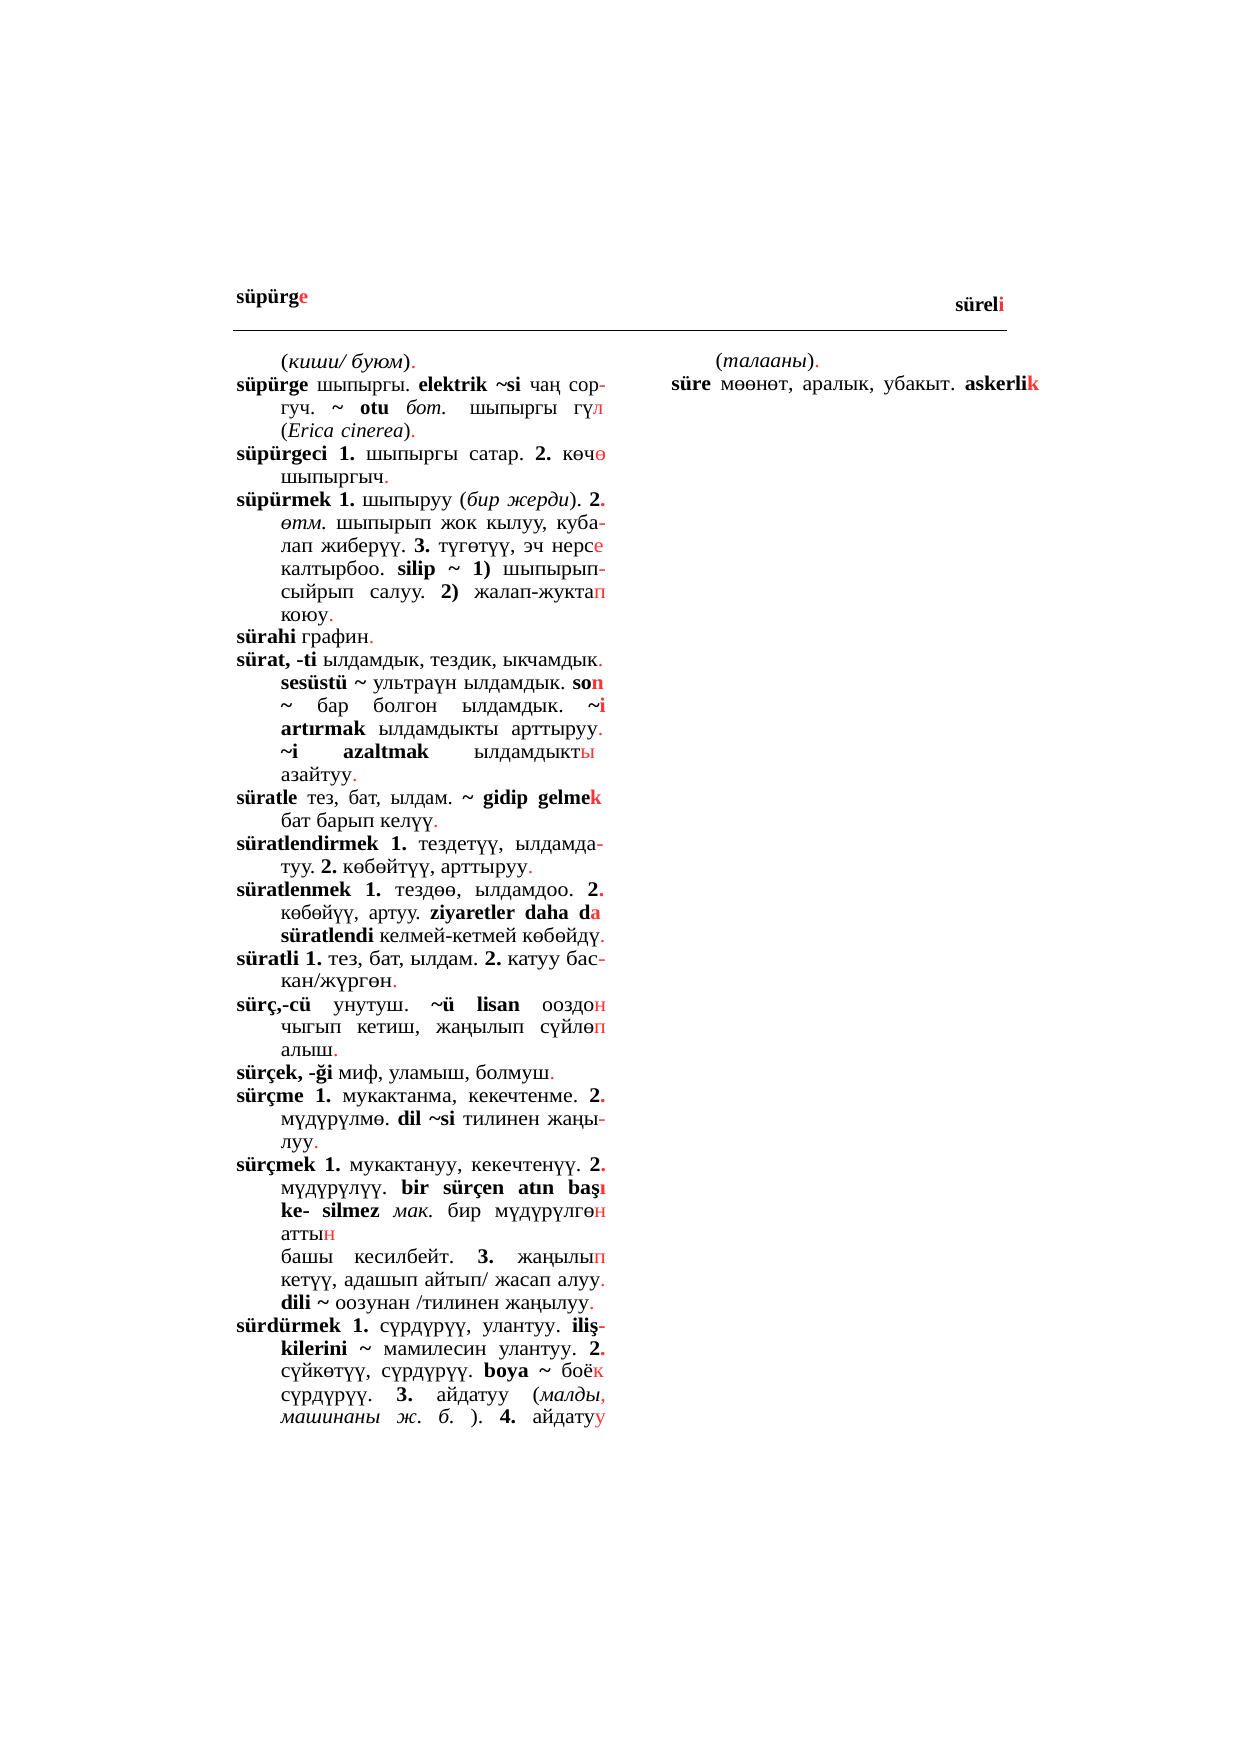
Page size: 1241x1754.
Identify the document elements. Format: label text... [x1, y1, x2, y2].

text (талааны). [715, 349, 1065, 372]
text бат барып келүү. [281, 809, 439, 832]
text süratlendi келмей-кетмей көбөйдү. [281, 924, 605, 947]
text süratle тез, бат, ылдам. ~ gidip gelmek [236, 786, 606, 809]
text sürçek, -ği миф, уламыш, болмуш. [236, 1061, 606, 1084]
text ~i azaltmak ылдамдыкты азайтуу. [281, 740, 595, 786]
text көбөйүү, артуу. ziyaretler daha da [281, 901, 606, 924]
text башы кесилбейт. 3. жаңылып кетүү, адашып айтып/ жасап алуу. dili ~ оозунан /тилинен жаңылуу. [281, 1245, 606, 1314]
text süre мөөнөт, аралык, убакыт. askerlik [671, 372, 1065, 395]
text süpürmek 1. шыпыруу (бир жерди). 2. өтм. шыпырып жок кылуу, куба- лап жиберүү. 3. түгөтүү, эч нерсе [236, 488, 606, 557]
text süratlenmek 1. тездөө, ылдамдоо. 2. [236, 878, 606, 901]
text sürç,-cü унутуш. ~ü lisan ооздон чыгып кетиш, жаңылып сүйлөп алыш. [236, 993, 606, 1061]
text süpürge [236, 284, 308, 308]
text sürahi графин. [236, 626, 606, 648]
text сүрдүрүү. 3. айдатуу (малды, машинаны ж. б. ). 4. айдатуу [281, 1383, 606, 1428]
text süratli 1. тез, бат, ылдам. 2. катуу бас- кан/жүргөн. [236, 947, 606, 992]
text sürdürmek 1. сүрдүрүү, улантуу. iliş- kilerini ~ мамилесин улантуу. 2. сүйкөтүү, сүрдүрүү. boya ~ боёк [236, 1314, 606, 1382]
text süratlendirmek 1. тездетүү, ылдамда- [236, 832, 606, 855]
text ~ бар болгон ылдамдык. ~i artırmak ылдамдыкты арттыруу. [281, 694, 606, 740]
text калтырбоо. silip ~ 1) шыпырып- сыйрып салуу. 2) жалап-жуктап коюу. [281, 557, 606, 626]
text (киши/ буюм). [281, 349, 417, 373]
text sesüstü ~ ультраүн ылдамдык. son [281, 671, 606, 694]
text (Erica cinerea). [281, 419, 416, 442]
text туу. 2. көбөйтүү, арттыруу. [281, 855, 535, 878]
text sürat, -ti ылдамдык, тездик, ыкчамдык. [236, 648, 606, 671]
text süpürge шыпыргы. elektrik ~si чаң сор- гуч. ~ otu бот. шыпыргы гүл [236, 373, 606, 419]
text süreli [952, 292, 1007, 316]
text süpürgeci 1. шыпыргы сатар. 2. көчө шыпыргыч. [236, 442, 606, 488]
text sürçmek 1. мукактануу, кекечтенүү. 2. мүдүрүлүү. bir sürçen atın başı ke- silmez мак. бир мүдүрүлгөн аттын [236, 1153, 606, 1245]
text sürçme 1. мукактанма, кекечтенме. 2. мүдүрүлмө. dil ~si тилинен жаңы- луу. [236, 1084, 606, 1153]
